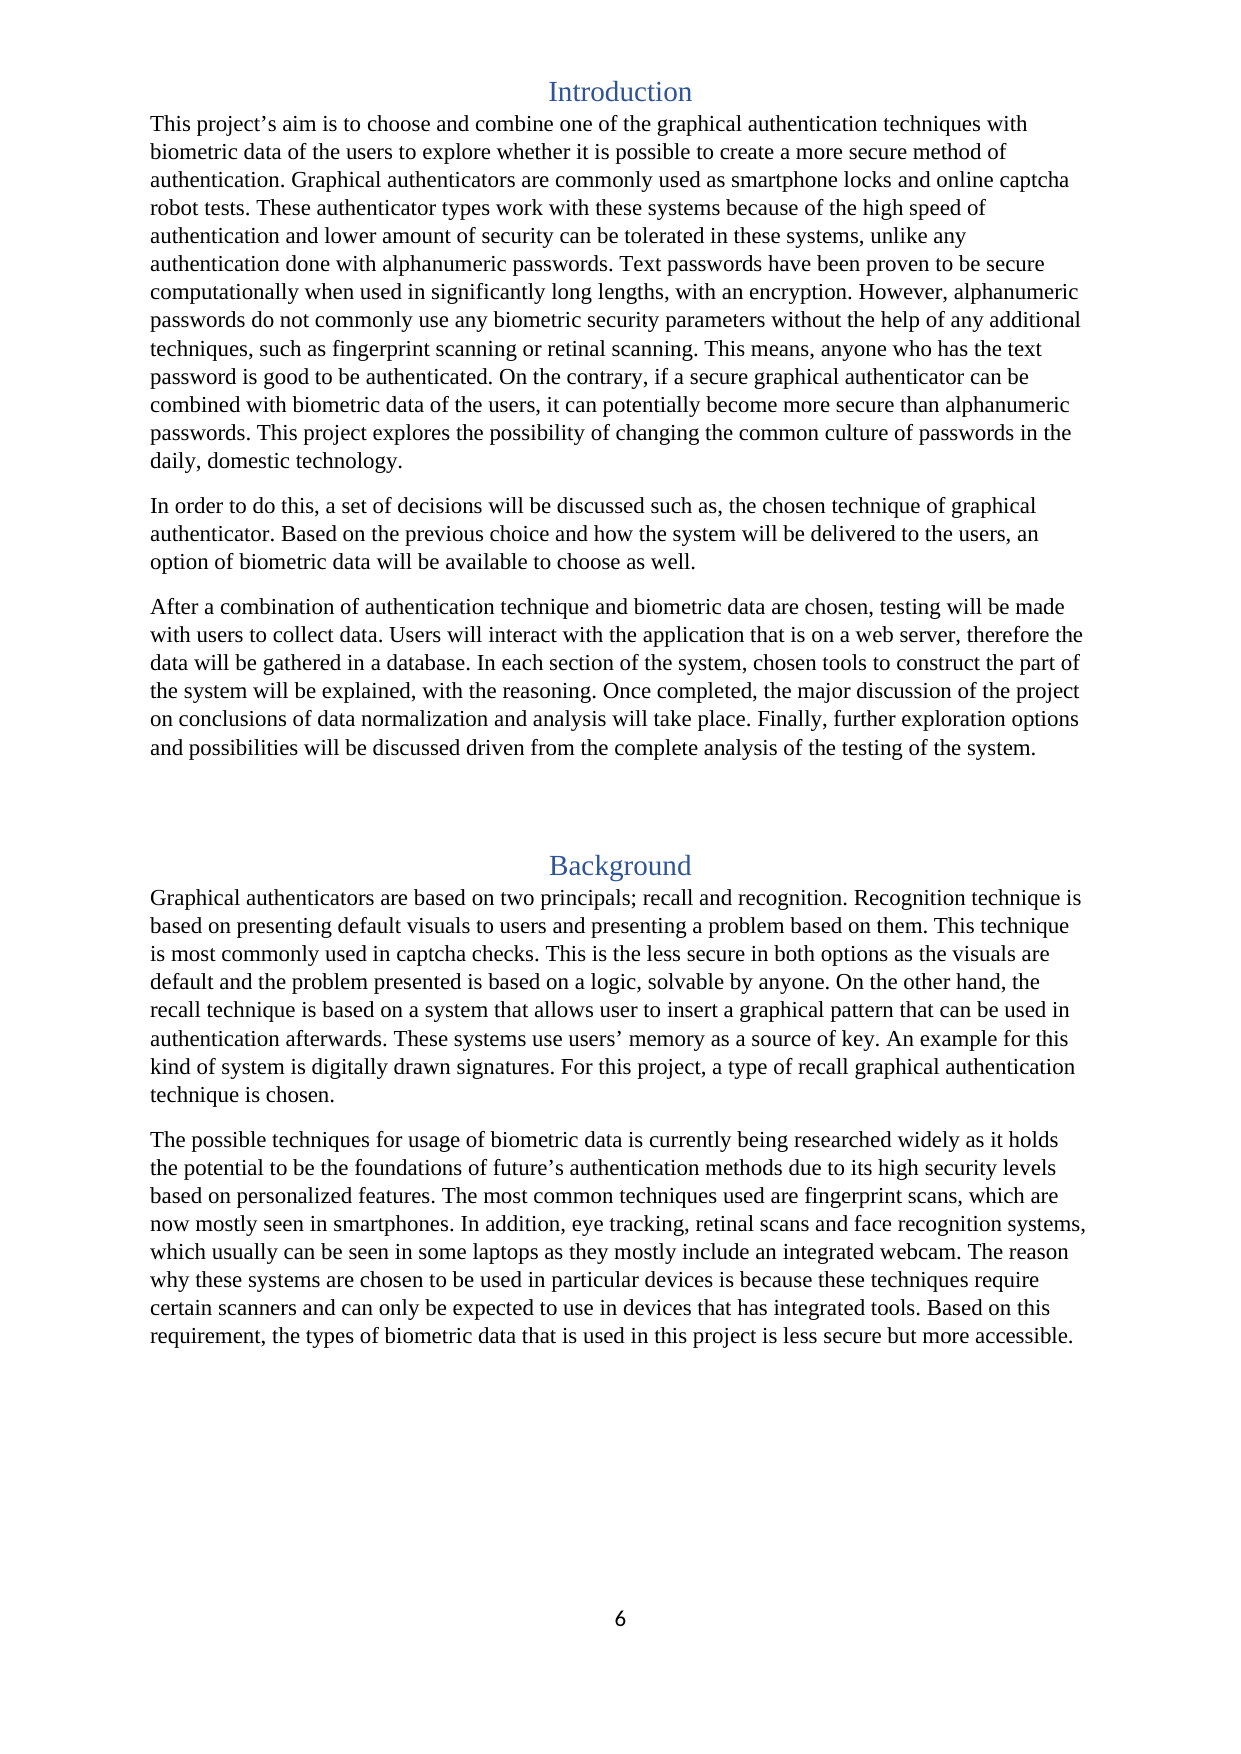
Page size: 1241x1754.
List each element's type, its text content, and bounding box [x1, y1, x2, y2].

text This project’s aim is to choose and combine one of the graphical authentication techniques with biometric data of the users to explore whether it is possible to create a more secure method of authentication. Graphical authenticators are commonly used as smartphone locks and online captcha robot tests. These authenticator types work with these systems because of the high speed of authentication and lower amount of security can be tolerated in these systems, unlike any authentication done with alphanumeric passwords. Text passwords have been proven to be secure computationally when used in significantly long lengths, with an encryption. However, alphanumeric passwords do not commonly use any biometric security parameters without the help of any additional techniques, such as fingerprint scanning or retinal scanning. This means, anyone who has the text password is good to be authenticated. On the contrary, if a secure graphical authenticator can be combined with biometric data of the users, it can potentially become more secure than alphanumeric passwords. This project explores the possibility of changing the common culture of passwords in the daily, domestic technology. [150, 109, 1090, 473]
text In order to do this, a set of decisions will be discussed such as, the chosen technique of graphical authenticator. Based on the previous choice and how the system will be delivered to the users, an option of biometric data will be available to choose as well. [150, 492, 1090, 574]
text After a combination of authentication technique and biometric data are chosen, testing will be made with users to collect data. Users will interact with the application that is on a web server, therefore the data will be gathered in a database. In each section of the system, chosen tools to construct the part of the system will be explained, with the reasoning. Once completed, the major discussion of the project on conclusions of data normalization and analysis will take place. Finally, further exploration options and possibilities will be discussed driven from the complete analysis of the testing of the system. [150, 593, 1090, 760]
text Graphical authenticators are based on two principals; recall and recognition. Recognition technique is based on presenting default visuals to users and presenting a problem based on them. This technique is most commonly used in captcha checks. This is the less secure in both options as the visuals are default and the problem presented is based on a logic, solvable by anyone. On the other hand, the recall technique is based on a system that allows user to insert a graphical pattern that can be used in authentication afterwards. These systems use users’ memory as a source of key. An example for this kind of system is digitally drawn signatures. For this project, a type of recall graphical authentication technique is chosen. [150, 884, 1090, 1107]
subtitle Introduction [150, 74, 1090, 107]
text The possible techniques for usage of biometric data is currently being researched widely as it holds the potential to be the foundations of future’s authentication methods due to its high security levels based on personalized features. The most common techniques used are fingerprint scans, which are now mostly seen in smartphones. In addition, eye tracking, retinal scans and face recognition systems, which usually can be seen in some laptops as they mostly include an integrated webcam. The reason why these systems are chosen to be used in particular devices is because these techniques require certain scanners and can only be expected to use in devices that has integrated tools. Based on this requirement, the types of biometric data that is used in this project is less secure but more accessible. [150, 1126, 1090, 1349]
subtitle Background [150, 848, 1090, 882]
